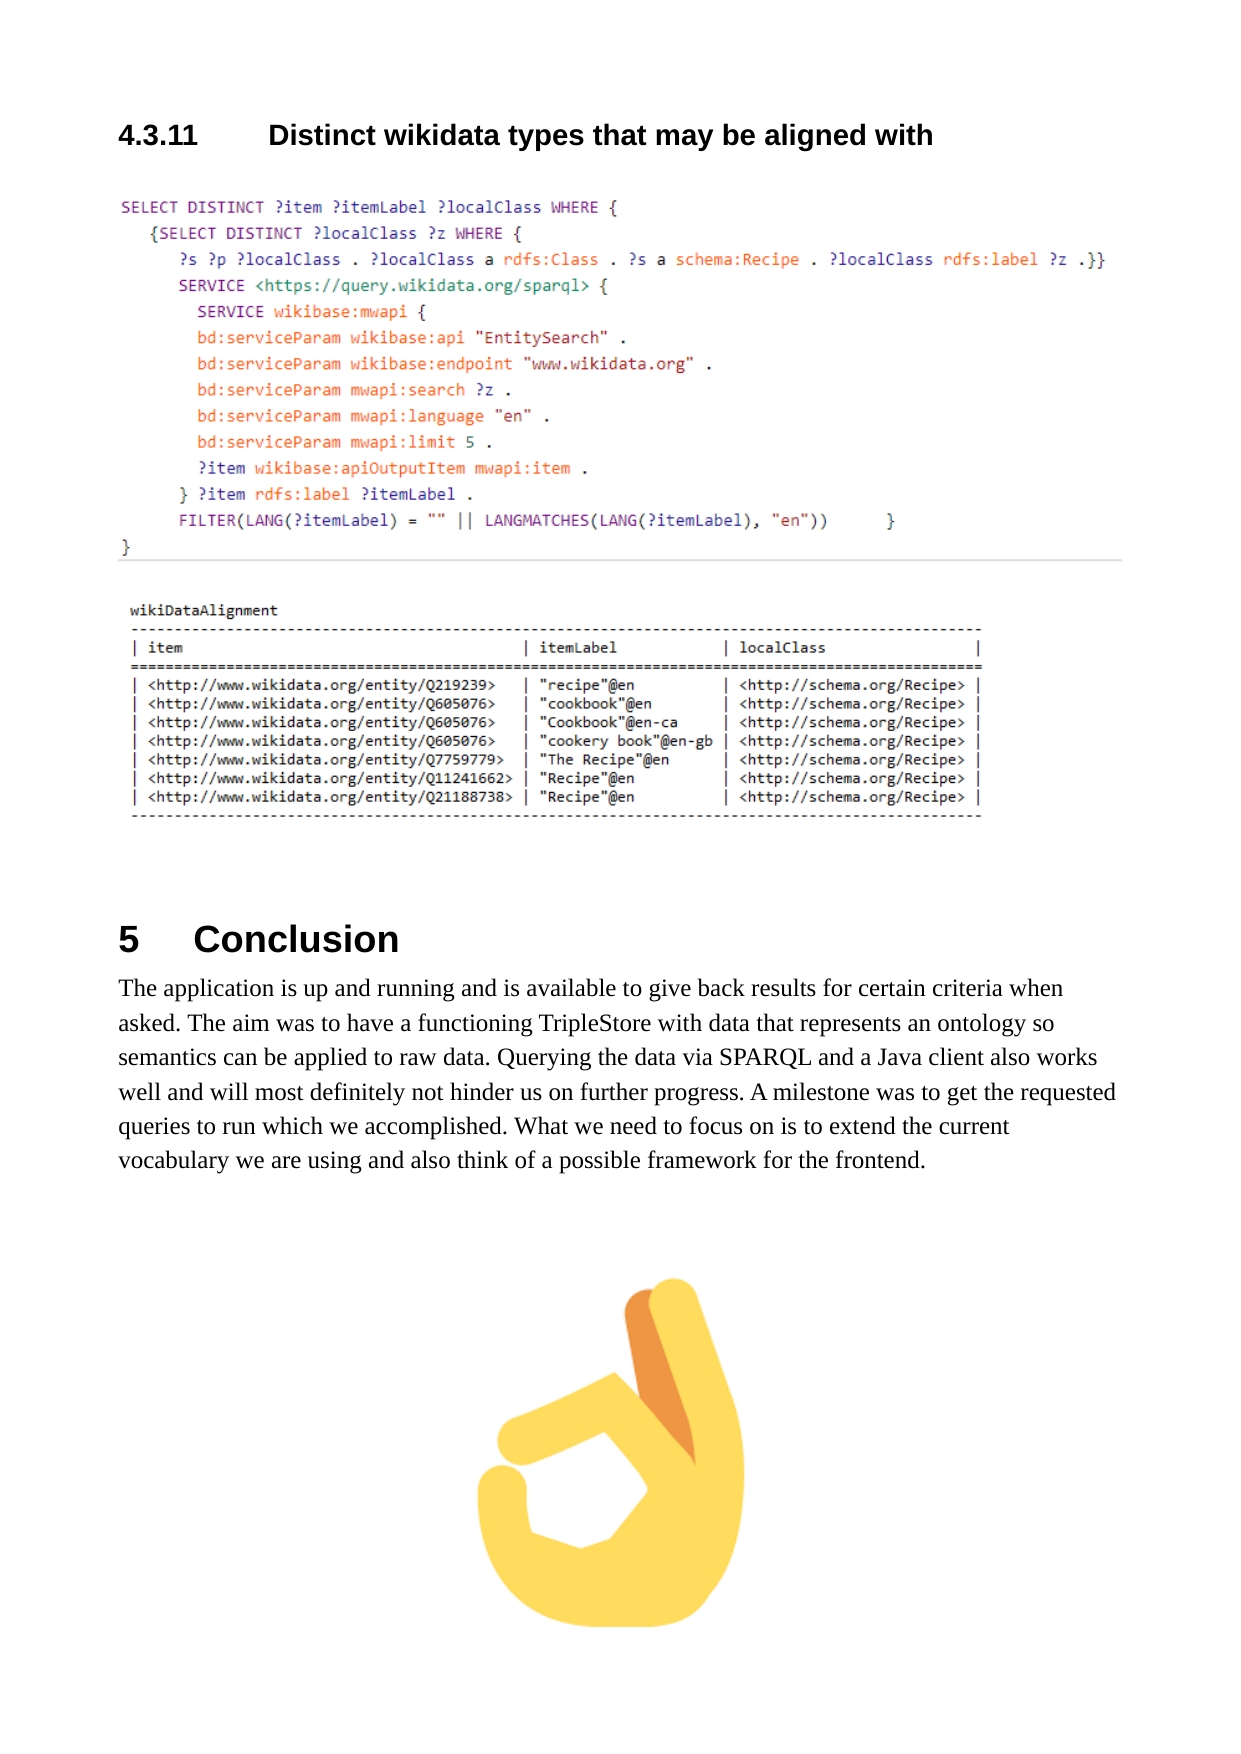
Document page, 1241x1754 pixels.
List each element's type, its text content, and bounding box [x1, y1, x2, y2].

subtitle Conclusion [118, 917, 1122, 961]
text The application is up and running and is available to give back results for certain criteria when asked. The aim was to have a functioning TripleStore with data that represents an ontology so semantics can be applied to raw data. Querying the data via SPARQL and a Java client also works well and will most definitely not hinder us on further progress. A milestone was to get the requested queries to run which we accomplished. What we need to focus on is to extend the current vocabulary we are using and also think of a possible framework for the frontend. [118, 973, 1122, 1174]
subtitle Distinct wikidata types that may be aligned with [118, 118, 1122, 152]
picture [444, 1275, 796, 1627]
picture [118, 193, 1123, 864]
